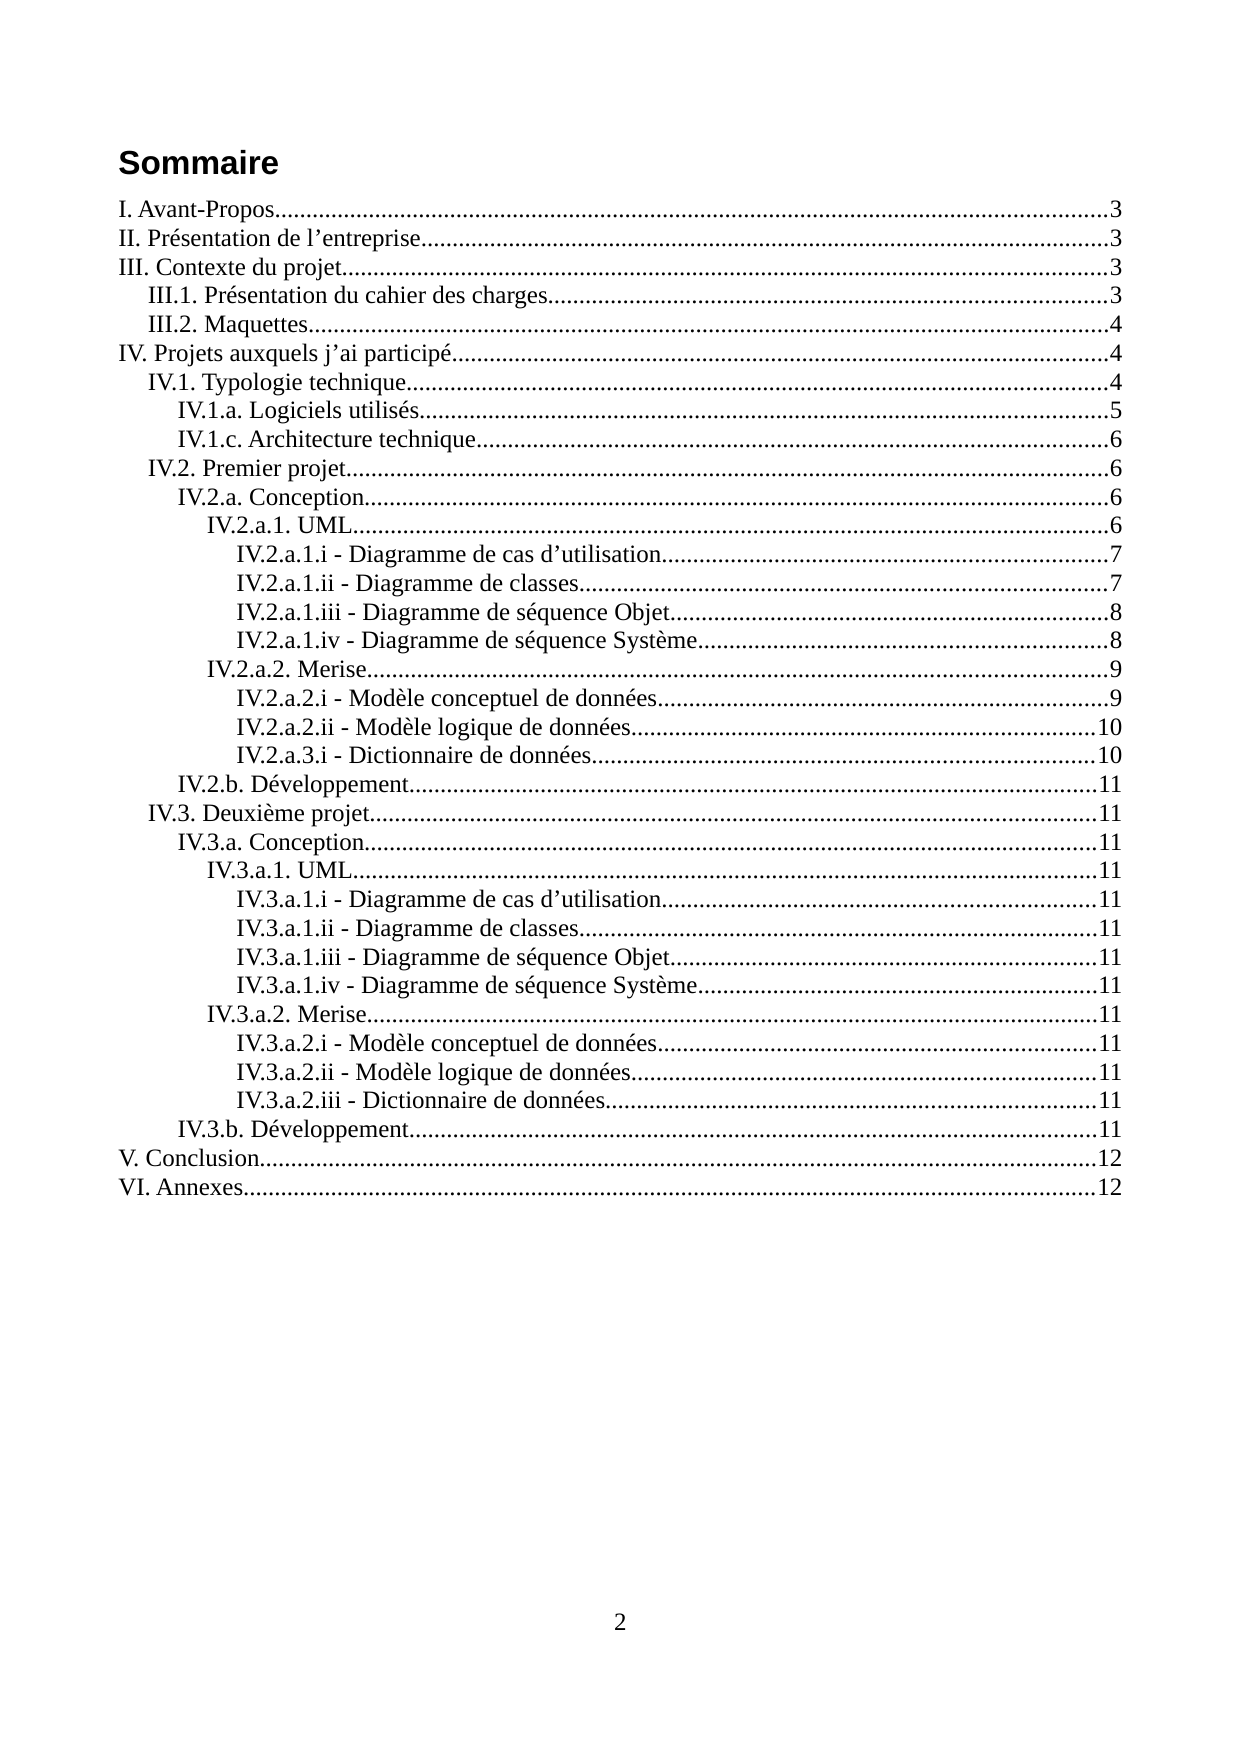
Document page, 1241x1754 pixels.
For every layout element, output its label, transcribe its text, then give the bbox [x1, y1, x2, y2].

text IV.3.a.2.ii - Modèle logique de données 11 [236, 1057, 1122, 1085]
text IV.3. Deuxième projet 11 [148, 798, 1122, 827]
text IV.2.a.2. Merise 9 [207, 654, 1122, 683]
text IV.2.a.2.i - Modèle conceptuel de données 9 [236, 683, 1122, 712]
text IV.2.a.2.ii - Modèle logique de données 10 [236, 712, 1122, 740]
text V. Conclusion 12 [118, 1143, 1122, 1172]
text III. Contexte du projet 3 [118, 252, 1122, 280]
text IV.1.a. Logiciels utilisés 5 [177, 395, 1122, 424]
text IV.2.b. Développement 11 [177, 769, 1122, 798]
text IV.3.a.1.iii - Diagramme de séquence Objet 11 [236, 942, 1122, 970]
text IV.1.c. Architecture technique 6 [177, 424, 1122, 453]
text IV.1. Typologie technique 4 [148, 367, 1122, 395]
text IV.3.a. Conception 11 [177, 827, 1122, 855]
text III.2. Maquettes 4 [148, 309, 1122, 338]
text IV.2.a.1.ii - Diagramme de classes 7 [236, 568, 1122, 597]
text VI. Annexes 12 [118, 1172, 1122, 1200]
text IV.2.a. Conception 6 [177, 482, 1122, 510]
text IV.3.a.2.iii - Dictionnaire de données 11 [236, 1085, 1122, 1114]
text IV.2.a.1.iii - Diagramme de séquence Objet 8 [236, 597, 1122, 625]
text IV.3.b. Développement 11 [177, 1114, 1122, 1143]
text IV.3.a.1.i - Diagramme de cas d’utilisation 11 [236, 884, 1122, 913]
text IV.2. Premier projet 6 [148, 453, 1122, 482]
text IV.2.a.3.i - Dictionnaire de données 10 [236, 740, 1122, 769]
text IV.2.a.1.iv - Diagramme de séquence Système 8 [236, 625, 1122, 654]
text I. Avant-Propos 3 [118, 194, 1122, 223]
text IV.3.a.2.i - Modèle conceptuel de données 11 [236, 1028, 1122, 1057]
text III.1. Présentation du cahier des charges 3 [148, 280, 1122, 309]
text IV.3.a.1.ii - Diagramme de classes 11 [236, 913, 1122, 942]
text IV.2.a.1. UML 6 [207, 510, 1122, 539]
subtitle Sommaire [118, 143, 1122, 182]
text IV.3.a.2. Merise 11 [207, 999, 1122, 1028]
text IV.3.a.1.iv - Diagramme de séquence Système 11 [236, 970, 1122, 999]
text IV.2.a.1.i - Diagramme de cas d’utilisation 7 [236, 539, 1122, 568]
text IV.3.a.1. UML 11 [207, 855, 1122, 884]
text II. Présentation de l’entreprise 3 [118, 223, 1122, 252]
text IV. Projets auxquels j’ai participé 4 [118, 338, 1122, 367]
